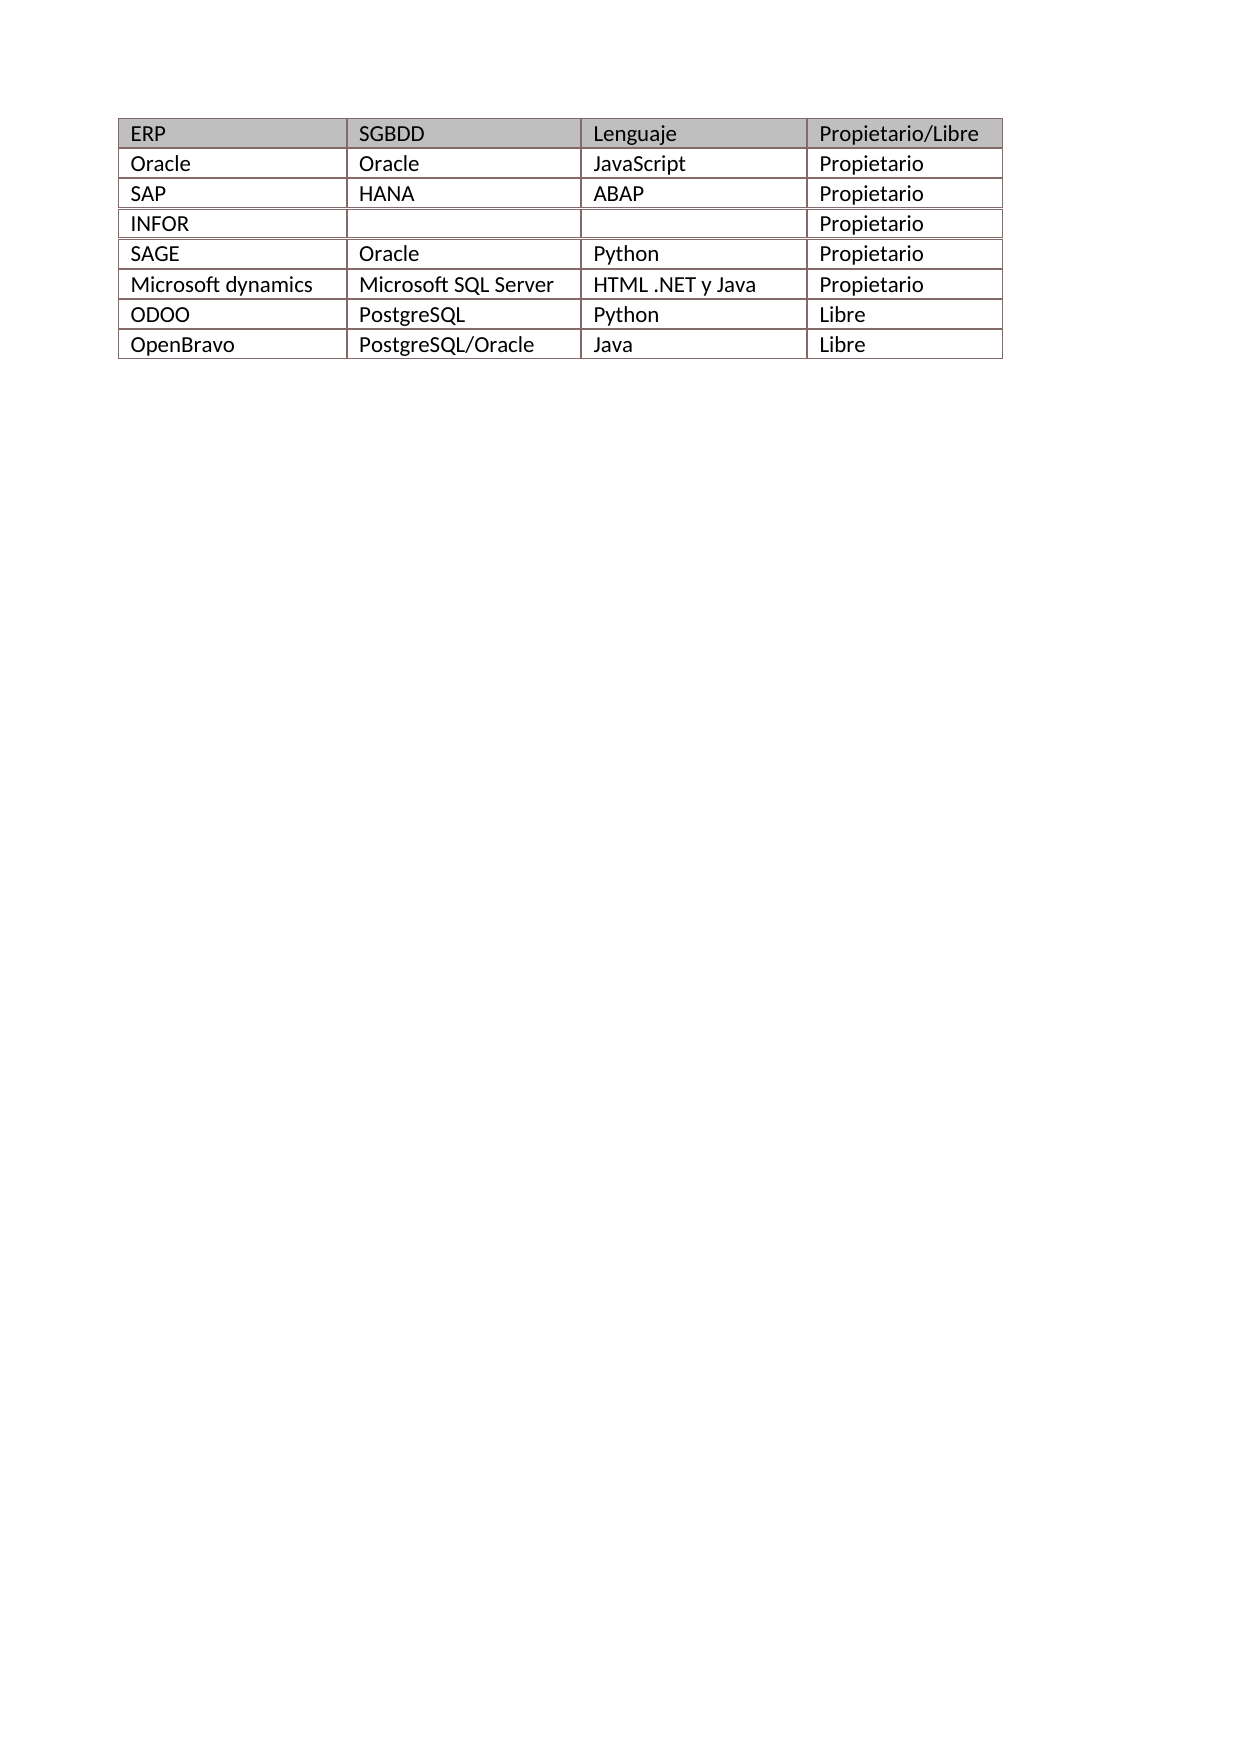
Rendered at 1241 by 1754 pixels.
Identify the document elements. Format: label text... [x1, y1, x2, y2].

table_cell Oracle [348, 240, 580, 268]
table_cell Microsoft SQL Server [348, 270, 580, 298]
table_header SGBDD [348, 119, 580, 147]
table_cell Propietario [808, 210, 1002, 237]
table_cell HANA [348, 179, 580, 207]
table_header Propietario/Libre [808, 119, 1002, 147]
table_cell Propietario [808, 270, 1002, 298]
table_cell SAGE [119, 240, 346, 268]
table_cell Libre [808, 300, 1002, 328]
table_cell Python [582, 300, 806, 328]
table_cell ABAP [582, 179, 806, 207]
table_cell PostgreSQL [348, 300, 580, 328]
table_cell Java [582, 330, 806, 358]
table_cell HTML .NET y Java [582, 270, 806, 298]
table_cell Propietario [808, 240, 1002, 268]
table_cell INFOR [119, 210, 346, 237]
table_cell OpenBravo [119, 330, 346, 358]
table_cell ODOO [119, 300, 346, 328]
table_cell Propietario [808, 179, 1002, 207]
table_cell Libre [808, 330, 1002, 358]
table_cell [348, 210, 580, 237]
table_cell Python [582, 240, 806, 268]
table_cell [582, 210, 806, 237]
table_cell Oracle [348, 149, 580, 177]
table_header Lenguaje [582, 119, 806, 147]
table_cell Propietario [808, 149, 1002, 177]
table_cell Oracle [119, 149, 346, 177]
table_cell SAP [119, 179, 346, 207]
table_cell Microsoft dynamics [119, 270, 346, 298]
table_cell PostgreSQL/Oracle [348, 330, 580, 358]
table_header ERP [119, 119, 346, 147]
table_cell JavaScript [582, 149, 806, 177]
